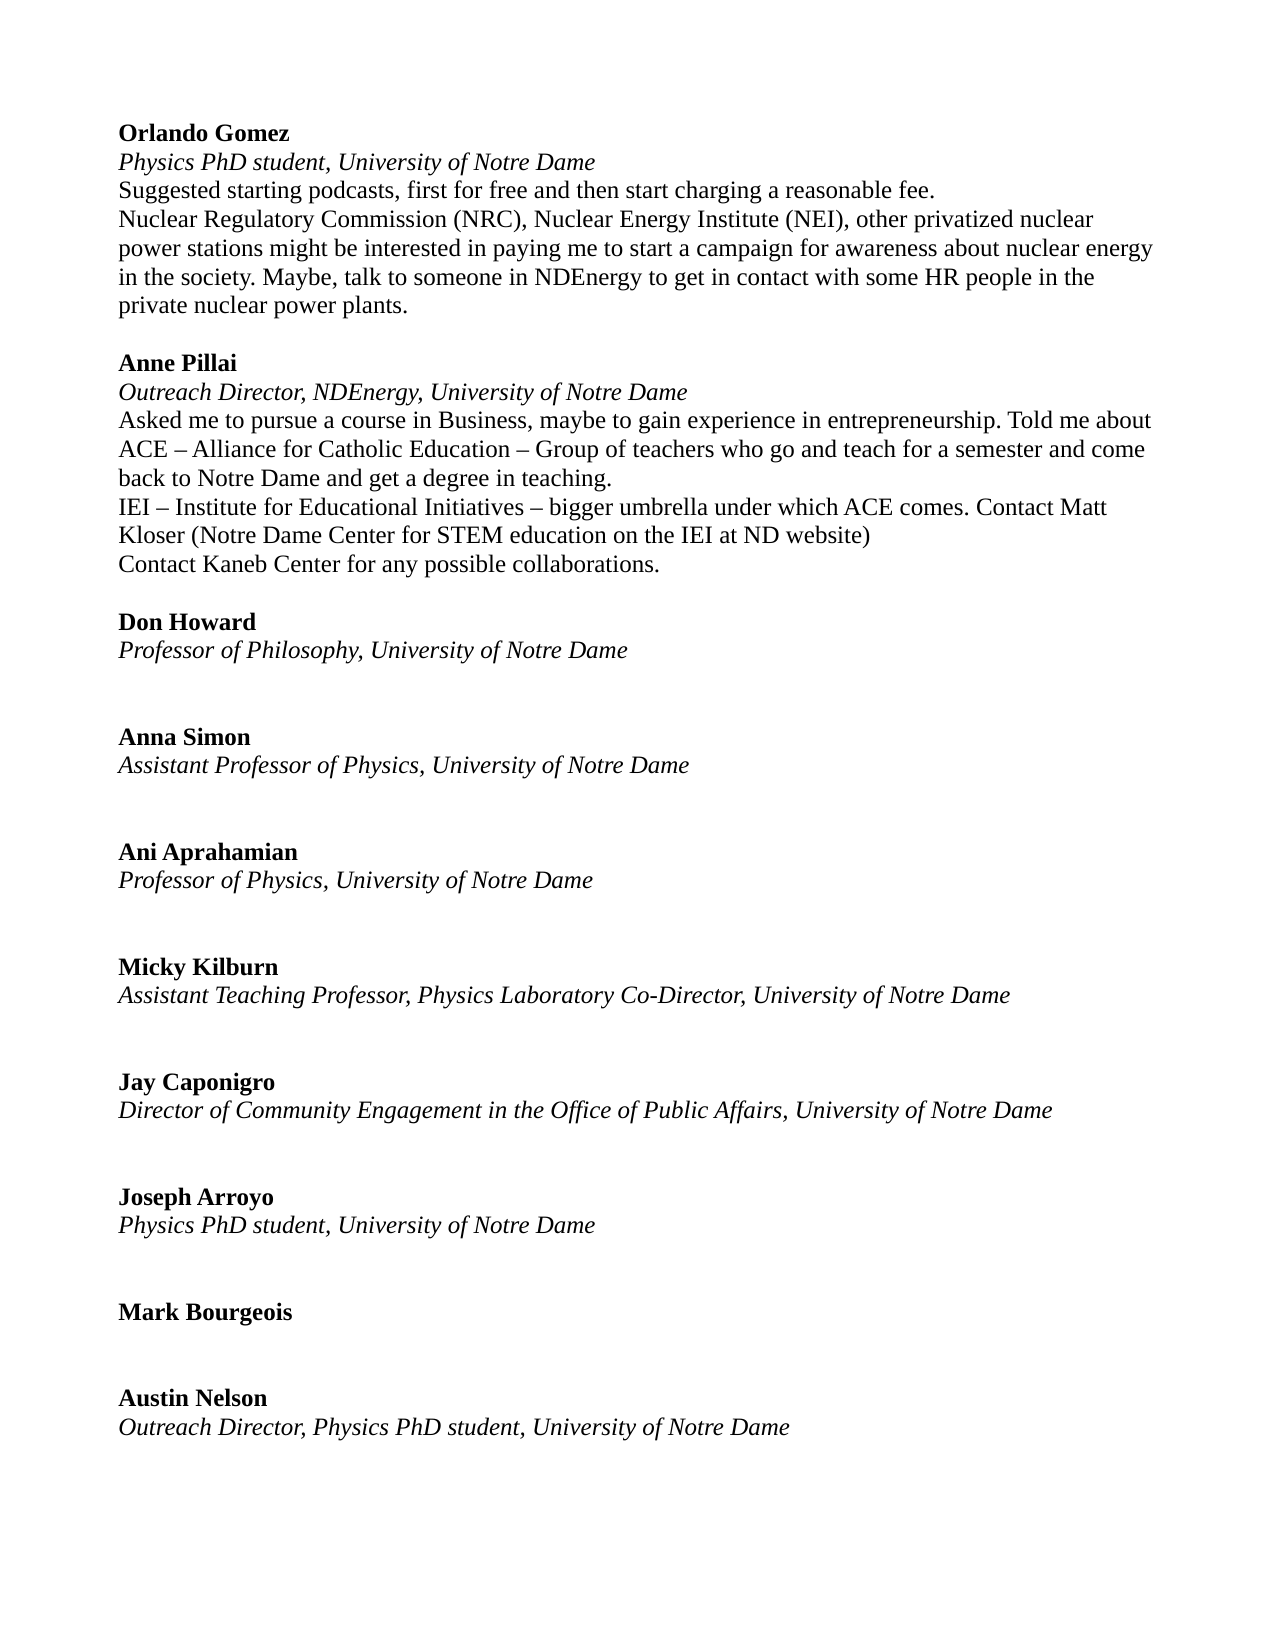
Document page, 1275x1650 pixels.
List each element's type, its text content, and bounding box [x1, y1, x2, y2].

text Nuclear Regulatory Commission (NRC), Nuclear Energy Institute (NEI), other privatized nuclear power stations might be interested in paying me to start a campaign for awareness about nuclear energy in the society. Maybe, talk to someone in NDEnergy to get in contact with some HR people in the private nuclear power plants. [118, 204, 1157, 319]
text Assistant Teaching Professor, Physics Laboratory Co-Director, University of Notre Dame [118, 981, 1157, 1009]
text Anna Simon [118, 722, 1157, 751]
text Contact Kaneb Center for any possible collaborations. [118, 549, 1157, 578]
text Physics PhD student, University of Notre Dame [118, 1211, 1157, 1239]
text Suggested starting podcasts, first for free and then start charging a reasonable fee. [118, 176, 1157, 204]
text Jay Caponigro [118, 1067, 1157, 1096]
text Joseph Arroyo [118, 1182, 1157, 1211]
text Don Howard [118, 607, 1157, 636]
text Outreach Director, Physics PhD student, University of Notre Dame [118, 1412, 1157, 1441]
text Ani Aprahamian [118, 837, 1157, 866]
text Professor of Physics, University of Notre Dame [118, 866, 1157, 894]
text Orlando Gomez [118, 118, 1157, 147]
text Micky Kilburn [118, 952, 1157, 981]
text Physics PhD student, University of Notre Dame [118, 147, 1157, 176]
text Director of Community Engagement in the Office of Public Affairs, University of Notre Dame [118, 1096, 1157, 1124]
text Anne Pillai [118, 348, 1157, 377]
text IEI – Institute for Educational Initiatives – bigger umbrella under which ACE comes. Contact Matt Kloser (Notre Dame Center for STEM education on the IEI at ND website) [118, 492, 1157, 549]
text Professor of Philosophy, University of Notre Dame [118, 636, 1157, 664]
text Outreach Director, NDEnergy, University of Notre Dame [118, 377, 1157, 406]
text Asked me to pursue a course in Business, maybe to gain experience in entrepreneurship. Told me about ACE – Alliance for Catholic Education – Group of teachers who go and teach for a semester and come back to Notre Dame and get a degree in teaching. [118, 406, 1157, 492]
text Assistant Professor of Physics, University of Notre Dame [118, 751, 1157, 779]
text Austin Nelson [118, 1383, 1157, 1412]
text Mark Bourgeois [118, 1297, 1157, 1326]
